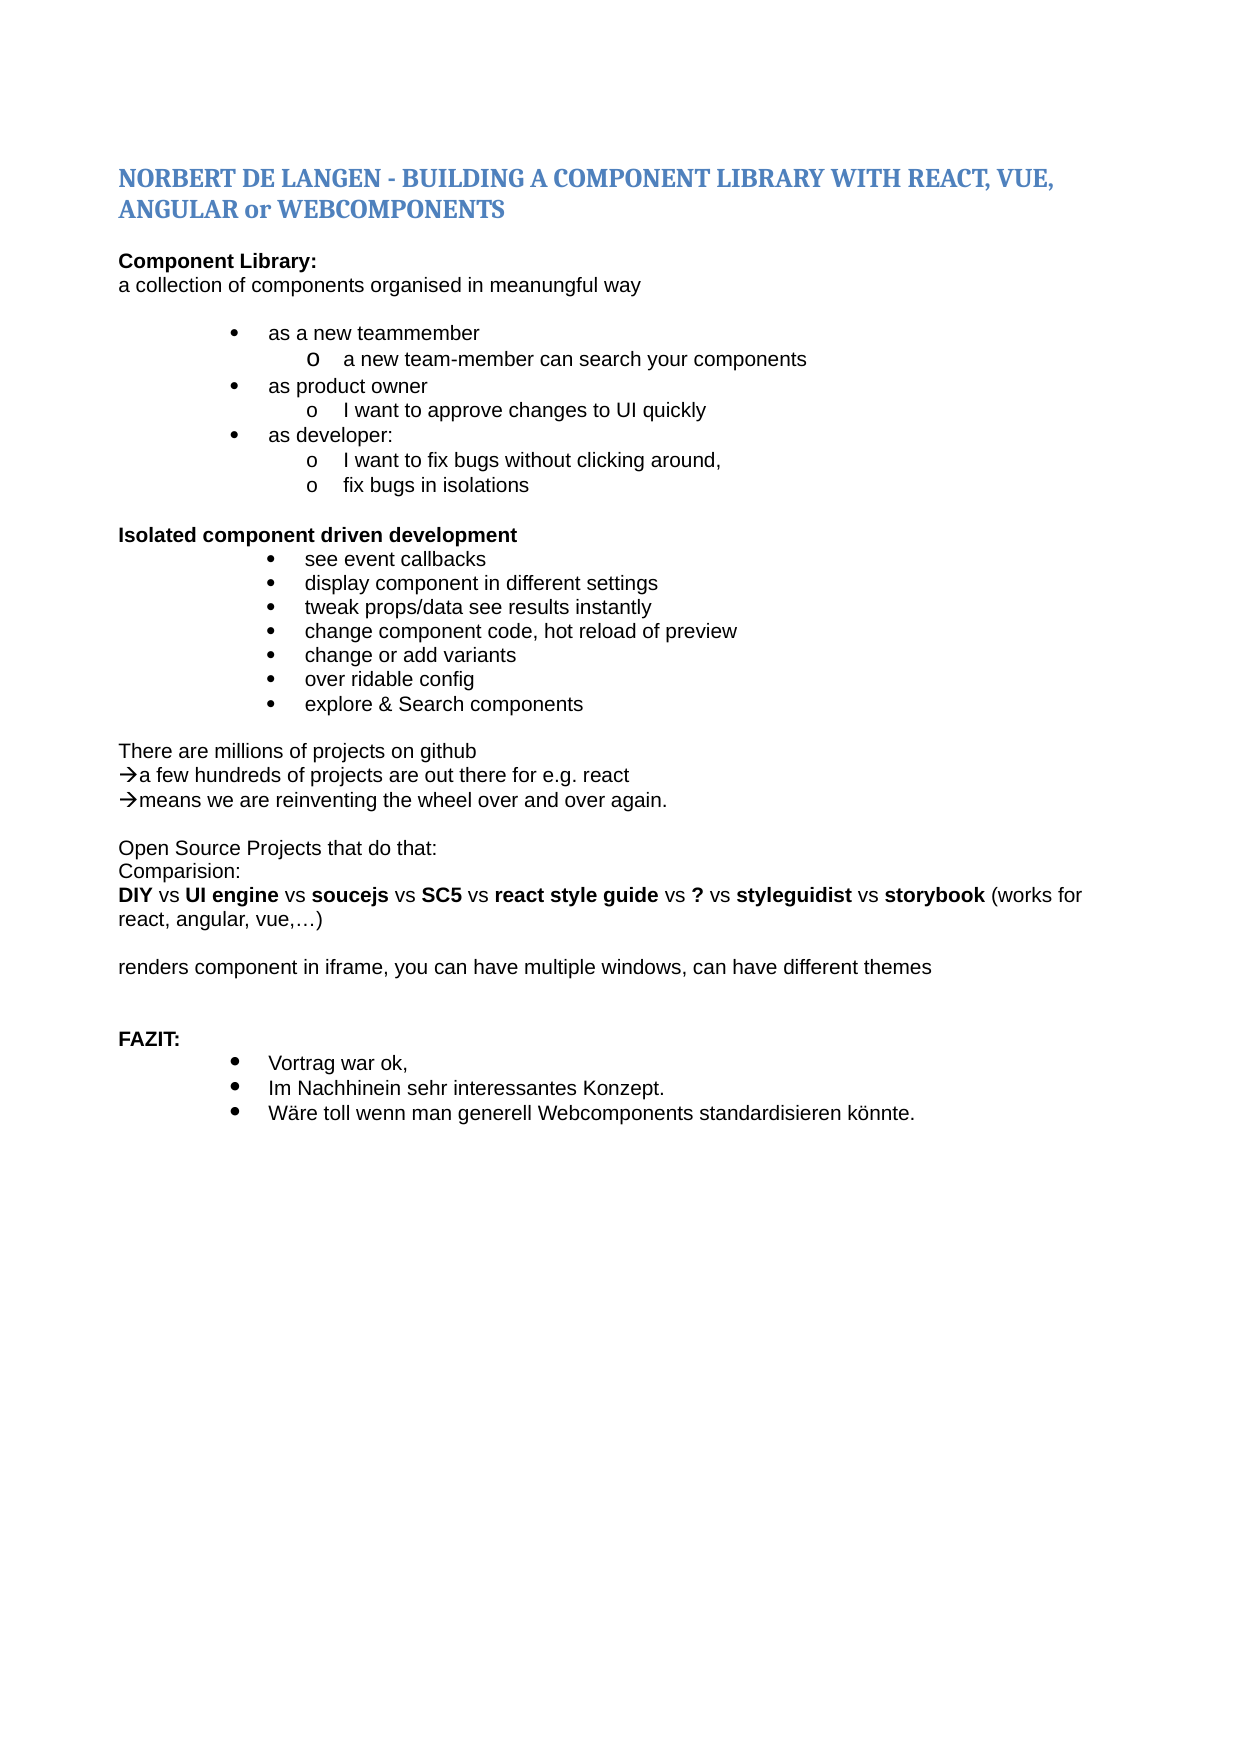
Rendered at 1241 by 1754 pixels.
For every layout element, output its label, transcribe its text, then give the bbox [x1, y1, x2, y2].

list tweak props/data see results instantly [267, 595, 1122, 619]
list I want to approve changes to UI quickly [306, 397, 1122, 423]
list fix bugs in isolations [306, 473, 1122, 499]
list a new team-member can search your components [306, 345, 1122, 373]
list as product owner [231, 373, 1122, 397]
list Wäre toll wenn man generell Webcomponents standardisieren könnte. [231, 1101, 1122, 1126]
list as developer: [231, 423, 1122, 447]
list change component code, hot reload of preview [267, 619, 1122, 643]
list as a new teammember [231, 321, 1122, 345]
text means we are reinventing the wheel over and over again. [118, 787, 1122, 811]
list see event callbacks [267, 547, 1122, 571]
list Vortrag war ok, [231, 1051, 1122, 1076]
text There are millions of projects on github [118, 739, 1122, 763]
text Isolated component driven development [118, 523, 1122, 547]
text DIY vs UI engine vs soucejs vs SC5 vs react style guide vs ? vs styleguidist vs storybook (works for react, angular, vue,…) [118, 883, 1122, 931]
text renders component in iframe, you can have multiple windows, can have different themes [118, 955, 1122, 979]
list display component in different settings [267, 571, 1122, 595]
list Im Nachhinein sehr interessantes Konzept. [231, 1076, 1122, 1101]
list over ridable config [267, 667, 1122, 691]
text FAZIT: [118, 1027, 1122, 1051]
list explore & Search components [267, 691, 1122, 715]
list change or add variants [267, 643, 1122, 667]
subtitle NORBERT DE LANGEN - BUILDING A COMPONENT LIBRARY WITH REACT, VUE, ANGULAR or WEBCOMPONENTS [118, 163, 1122, 225]
text Comparision: [118, 859, 1122, 883]
list I want to fix bugs without clicking around, [306, 447, 1122, 473]
text a few hundreds of projects are out there for e.g. react [118, 763, 1122, 787]
text Open Source Projects that do that: [118, 835, 1122, 859]
text Component Library: [118, 249, 1122, 273]
text a collection of components organised in meanungful way [118, 273, 1122, 297]
